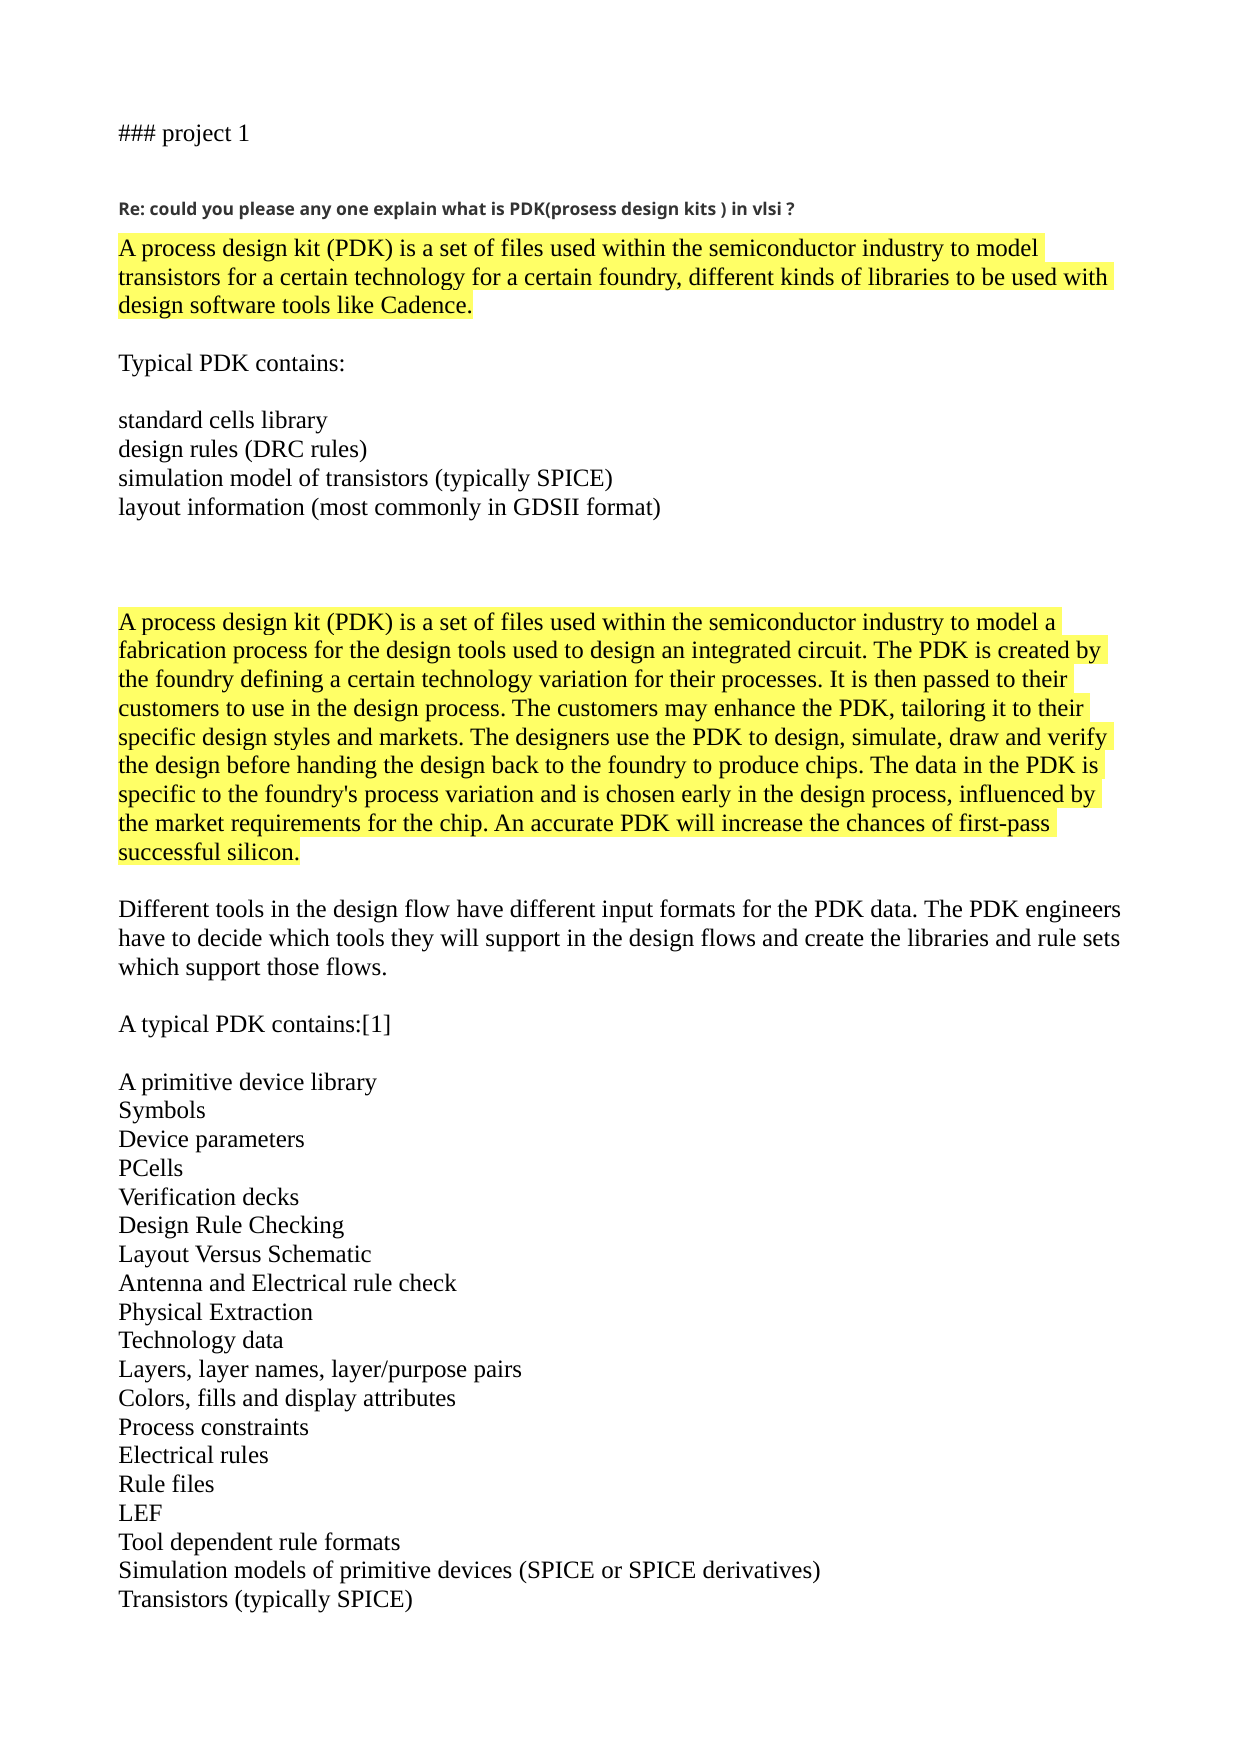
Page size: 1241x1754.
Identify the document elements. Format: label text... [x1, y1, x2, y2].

text A process design kit (PDK) is a set of files used within the semiconductor industry to model transistors for a certain technology for a certain foundry, different kinds of libraries to be used with design software tools like Cadence. Typical PDK contains: standard cells library design rules (DRC rules) simulation model of transistors (typically SPICE) layout information (most commonly in GDSII format) [118, 233, 1122, 520]
text Symbols [118, 1095, 1122, 1124]
subtitle Re: could you please any one explain what is PDK(prosess design kits ) in vlsi ? [118, 196, 1122, 220]
text Physical Extraction [118, 1297, 1122, 1325]
text Verification decks [118, 1182, 1122, 1210]
text Tool dependent rule formats [118, 1527, 1122, 1555]
text Technology data [118, 1325, 1122, 1354]
text PCells [118, 1153, 1122, 1182]
text ### project 1 [118, 118, 1122, 147]
text A typical PDK contains:[1] [118, 1009, 1122, 1038]
text A process design kit (PDK) is a set of files used within the semiconductor industry to model a fabrication process for the design tools used to design an integrated circuit. The PDK is created by the foundry defining a certain technology variation for their processes. It is then passed to their customers to use in the design process. The customers may enhance the PDK, tailoring it to their specific design styles and markets. The designers use the PDK to design, simulate, draw and verify the design before handing the design back to the foundry to produce chips. The data in the PDK is specific to the foundry's process variation and is chosen early in the design process, influenced by the market requirements for the chip. An accurate PDK will increase the chances of first-pass successful silicon. [118, 607, 1122, 865]
text LEF [118, 1498, 1122, 1527]
text Device parameters [118, 1124, 1122, 1153]
text Layout Versus Schematic [118, 1239, 1122, 1268]
text Different tools in the design flow have different input formats for the PDK data. The PDK engineers have to decide which tools they will support in the design flows and create the libraries and rule sets which support those flows. [118, 894, 1122, 980]
text Transistors (typically SPICE) [118, 1584, 1122, 1613]
text A primitive device library [118, 1067, 1122, 1095]
text Layers, layer names, layer/purpose pairs [118, 1354, 1122, 1383]
text Colors, fills and display attributes [118, 1383, 1122, 1412]
text Process constraints [118, 1412, 1122, 1440]
text Design Rule Checking [118, 1210, 1122, 1239]
text Simulation models of primitive devices (SPICE or SPICE derivatives) [118, 1555, 1122, 1584]
text Electrical rules [118, 1440, 1122, 1469]
text Antenna and Electrical rule check [118, 1268, 1122, 1297]
text Rule files [118, 1469, 1122, 1498]
